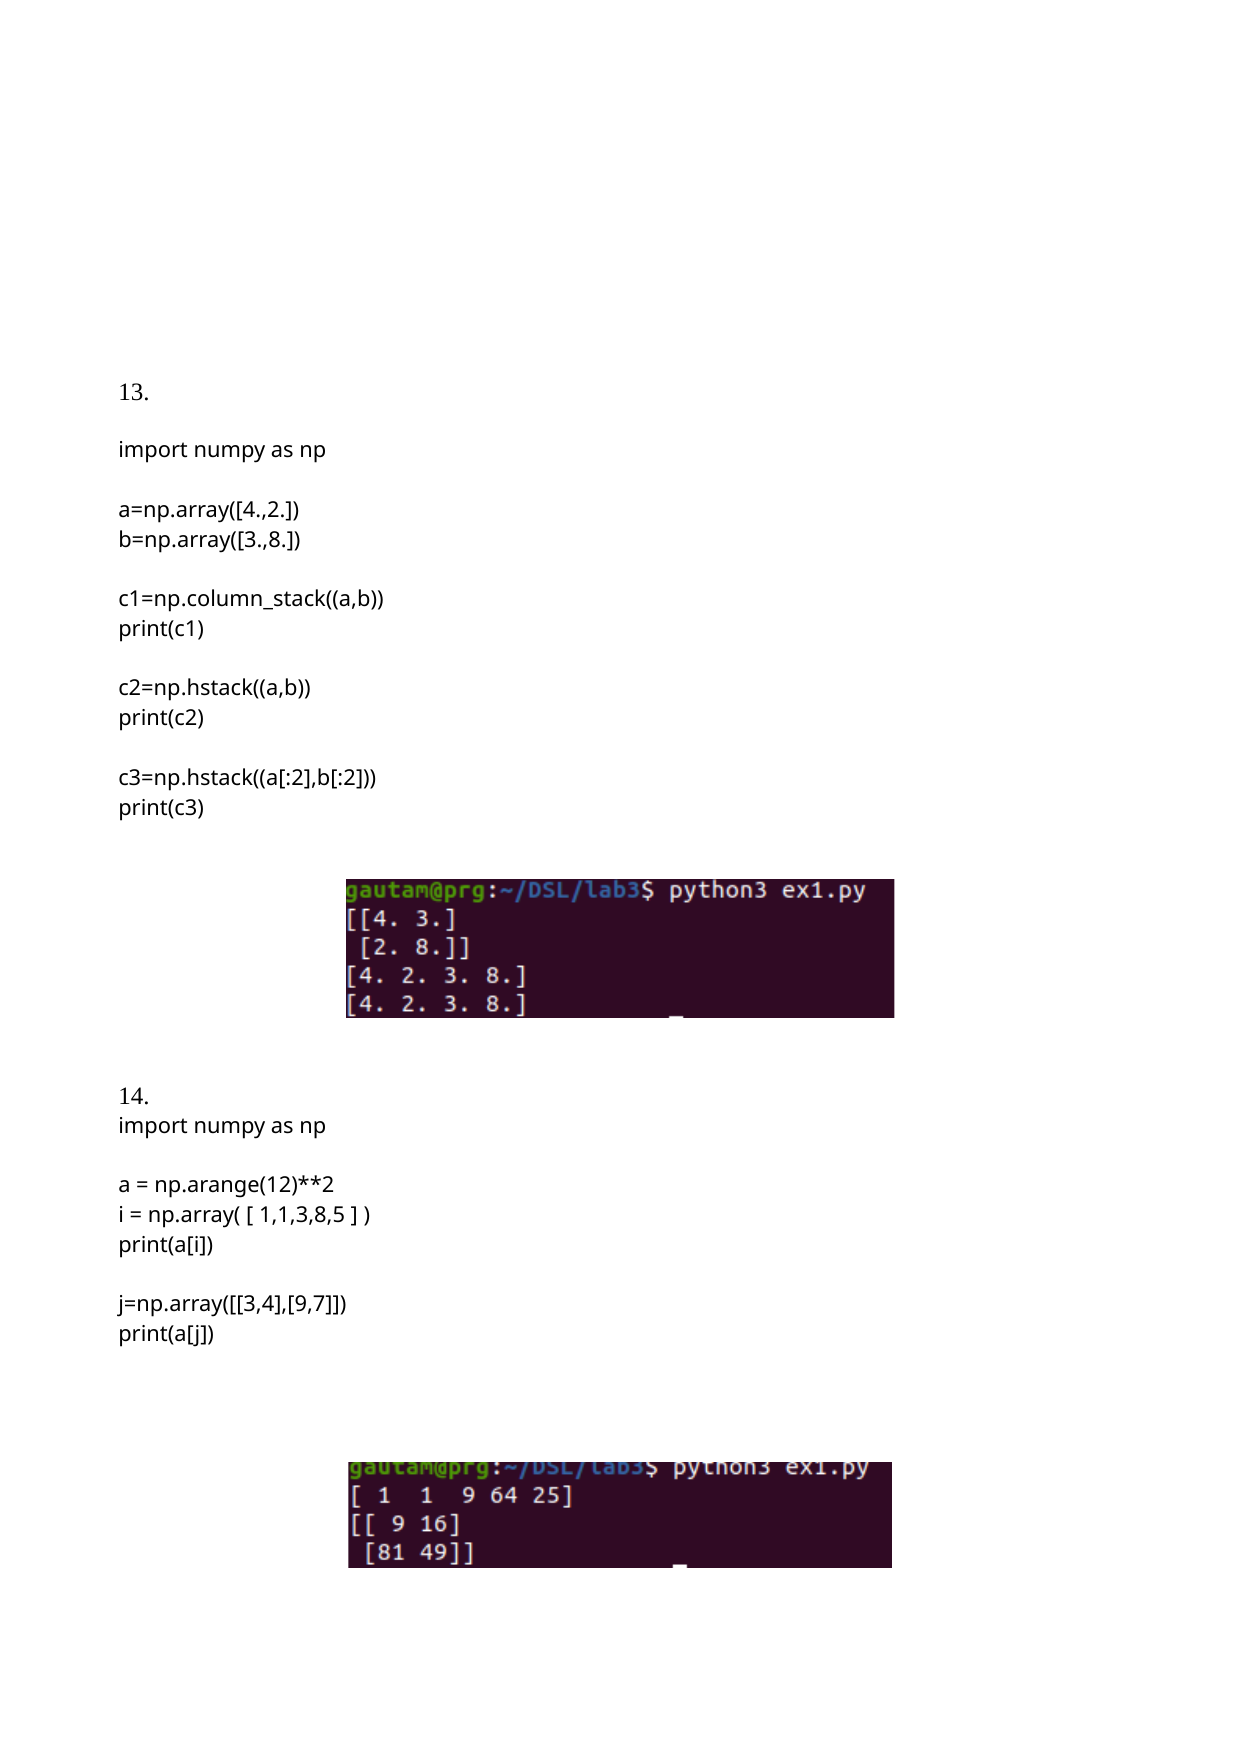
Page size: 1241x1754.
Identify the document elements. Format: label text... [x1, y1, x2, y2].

text b=np.array([3.,8.]) [118, 524, 1122, 553]
picture [346, 879, 895, 1018]
text c2=np.hstack((a,b)) [118, 672, 1122, 702]
text print(a[j]) [118, 1318, 1122, 1348]
text print(a[i]) [118, 1229, 1122, 1259]
text [118, 1463, 1122, 1607]
text import numpy as np [118, 1110, 1122, 1139]
text 13. [118, 204, 1122, 406]
text j=np.array([[3,4],[9,7]]) [118, 1288, 1122, 1318]
text 14. [118, 880, 1122, 1110]
text print(c3) [118, 791, 1122, 821]
text c1=np.column_stack((a,b)) [118, 583, 1122, 613]
text print(c1) [118, 613, 1122, 643]
text a=np.array([4.,2.]) [118, 494, 1122, 524]
text c3=np.hstack((a[:2],b[:2])) [118, 762, 1122, 791]
text i = np.array( [ 1,1,3,8,5 ] ) [118, 1199, 1122, 1229]
picture [348, 1462, 892, 1568]
text a = np.arange(12)**2 [118, 1169, 1122, 1199]
text print(c2) [118, 702, 1122, 732]
text import numpy as np [118, 434, 1122, 464]
